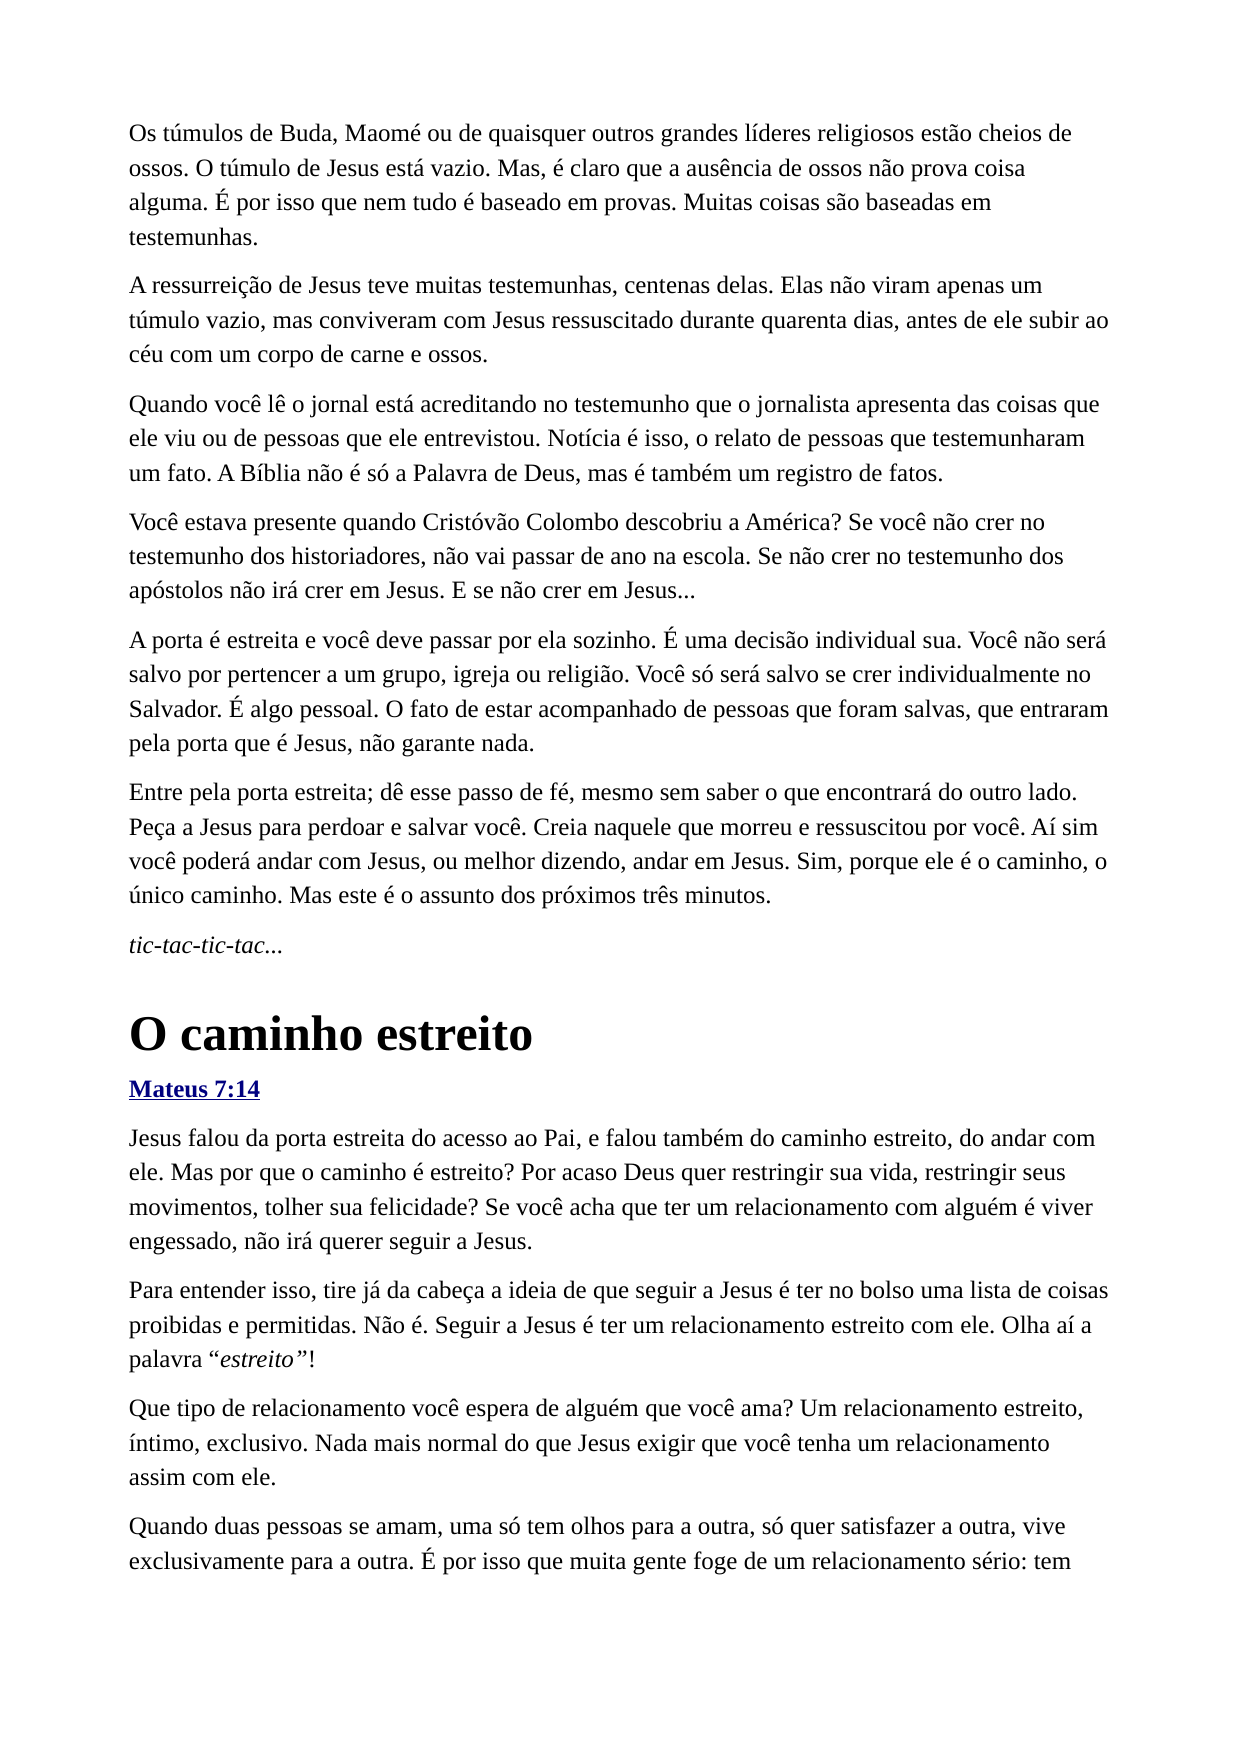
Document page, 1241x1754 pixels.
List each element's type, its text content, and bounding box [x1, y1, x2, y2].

text Entre pela porta estreita; dê esse passo de fé, mesmo sem saber o que encontrará do outro lado. Peça a Jesus para perdoar e salvar você. Creia naquele que morreu e ressuscitou por você. Aí sim você poderá andar com Jesus, ou melhor dizendo, andar em Jesus. Sim, porque ele é o caminho, o único caminho. Mas este é o assunto dos próximos três minutos. [129, 777, 1111, 909]
text A ressurreição de Jesus teve muitas testemunhas, centenas delas. Elas não viram apenas um túmulo vazio, mas conviveram com Jesus ressuscitado durante quarenta dias, antes de ele subir ao céu com um corpo de carne e ossos. [129, 271, 1111, 368]
text tic-tac-tic-tac... [129, 930, 1111, 958]
text Você estava presente quando Cristóvão Colombo descobriu a América? Se você não crer no testemunho dos historiadores, não vai passar de ano na escola. Se não crer no testemunho dos apóstolos não irá crer em Jesus. E se não crer em Jesus... [129, 507, 1111, 604]
text A porta é estreita e você deve passar por ela sozinho. É uma decisão individual sua. Você não será salvo por pertencer a um grupo, igreja ou religião. Você só será salvo se crer individualmente no Salvador. É algo pessoal. O fato de estar acompanhado de pessoas que foram salvas, que entraram pela porta que é Jesus, não garante nada. [129, 625, 1111, 757]
text Quando você lê o jornal está acreditando no testemunho que o jornalista apresenta das coisas que ele viu ou de pessoas que ele entrevistou. Notícia é isso, o relato de pessoas que testemunharam um fato. A Bíblia não é só a Palavra de Deus, mas é também um registro de fatos. [129, 389, 1111, 486]
text Mateus 7:14 [129, 1074, 1111, 1102]
text Os túmulos de Buda, Maomé ou de quaisquer outros grandes líderes religiosos estão cheios de ossos. O túmulo de Jesus está vazio. Mas, é claro que a ausência de ossos não prova coisa alguma. É por isso que nem tudo é baseado em provas. Muitas coisas são baseadas em testemunhas. [129, 118, 1111, 250]
subtitle O caminho estreito [129, 1004, 1111, 1061]
text Jesus falou da porta estreita do acesso ao Pai, e falou também do caminho estreito, do andar com ele. Mas por que o caminho é estreito? Por acaso Deus quer restringir sua vida, restringir seus movimentos, tolher sua felicidade? Se você acha que ter um relacionamento com alguém é viver engessado, não irá querer seguir a Jesus. [129, 1123, 1111, 1255]
text Para entender isso, tire já da cabeça a ideia de que seguir a Jesus é ter no bolso uma lista de coisas proibidas e permitidas. Não é. Seguir a Jesus é ter um relacionamento estreito com ele. Olha aí a palavra “estreito”! [129, 1275, 1111, 1373]
text Quando duas pessoas se amam, uma só tem olhos para a outra, só quer satisfazer a outra, vive exclusivamente para a outra. É por isso que muita gente foge de um relacionamento sério: tem [129, 1511, 1111, 1574]
text Que tipo de relacionamento você espera de alguém que você ama? Um relacionamento estreito, íntimo, exclusivo. Nada mais normal do que Jesus exigir que você tenha um relacionamento assim com ele. [129, 1393, 1111, 1491]
